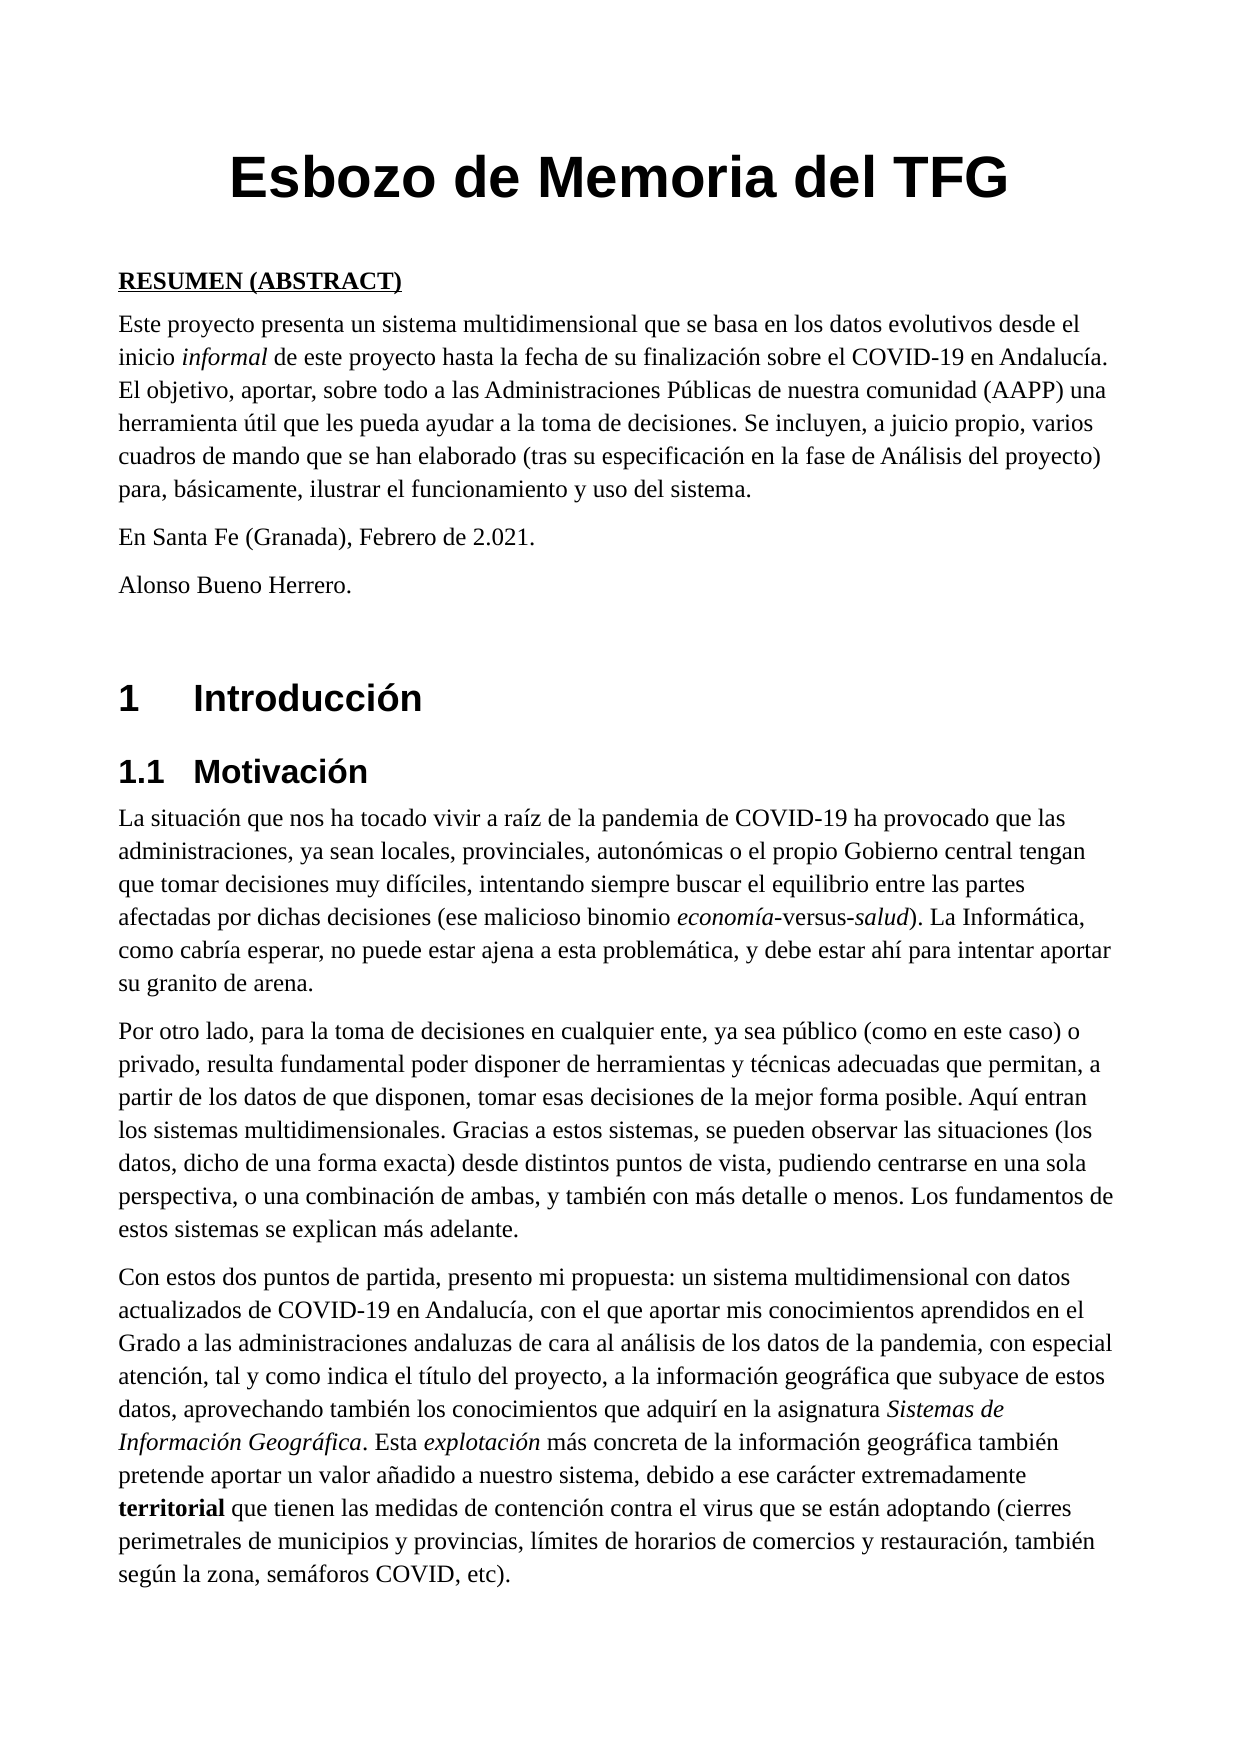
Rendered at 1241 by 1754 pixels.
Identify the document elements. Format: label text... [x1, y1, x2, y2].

text Por otro lado, para la toma de decisiones en cualquier ente, ya sea público (como en este caso) o privado, resulta fundamental poder disponer de herramientas y técnicas adecuadas que permitan, a partir de los datos de que disponen, tomar esas decisiones de la mejor forma posible. Aquí entran los sistemas multidimensionales. Gracias a estos sistemas, se pueden observar las situaciones (los datos, dicho de una forma exacta) desde distintos puntos de vista, pudiendo centrarse en una sola perspectiva, o una combinación de ambas, y también con más detalle o menos. Los fundamentos de estos sistemas se explican más adelante. [118, 1016, 1122, 1243]
text En Santa Fe (Granada), Febrero de 2.021. [118, 522, 1122, 551]
text Alonso Bueno Herrero. [118, 570, 1122, 631]
subtitle Introducción [118, 675, 1122, 719]
subtitle Motivación [118, 752, 1122, 791]
title Esbozo de Memoria del TFG [118, 143, 1122, 210]
text RESUMEN (ABSTRACT) [118, 266, 1122, 295]
text Con estos dos puntos de partida, presento mi propuesta: un sistema multidimensional con datos actualizados de COVID-19 en Andalucía, con el que aportar mis conocimientos aprendidos en el Grado a las administraciones andaluzas de cara al análisis de los datos de la pandemia, con especial atención, tal y como indica el título del proyecto, a la información geográfica que subyace de estos datos, aprovechando también los conocimientos que adquirí en la asignatura Sistemas de Información Geográfica. Esta explotación más concreta de la información geográfica también pretende aportar un valor añadido a nuestro sistema, debido a ese carácter extremadamente territorial que tienen las medidas de contención contra el virus que se están adoptando (cierres perimetrales de municipios y provincias, límites de horarios de comercios y restauración, también según la zona, semáforos COVID, etc). [118, 1262, 1122, 1588]
text Este proyecto presenta un sistema multidimensional que se basa en los datos evolutivos desde el inicio informal de este proyecto hasta la fecha de su finalización sobre el COVID-19 en Andalucía. El objetivo, aportar, sobre todo a las Administraciones Públicas de nuestra comunidad (AAPP) una herramienta útil que les pueda ayudar a la toma de decisiones. Se incluyen, a juicio propio, varios cuadros de mando que se han elaborado (tras su especificación en la fase de Análisis del proyecto) para, básicamente, ilustrar el funcionamiento y uso del sistema. [118, 309, 1122, 503]
text La situación que nos ha tocado vivir a raíz de la pandemia de COVID-19 ha provocado que las administraciones, ya sean locales, provinciales, autonómicas o el propio Gobierno central tengan que tomar decisiones muy difíciles, intentando siempre buscar el equilibrio entre las partes afectadas por dichas decisiones (ese malicioso binomio economía-versus-salud). La Informática, como cabría esperar, no puede estar ajena a esta problemática, y debe estar ahí para intentar aportar su granito de arena. [118, 803, 1122, 997]
